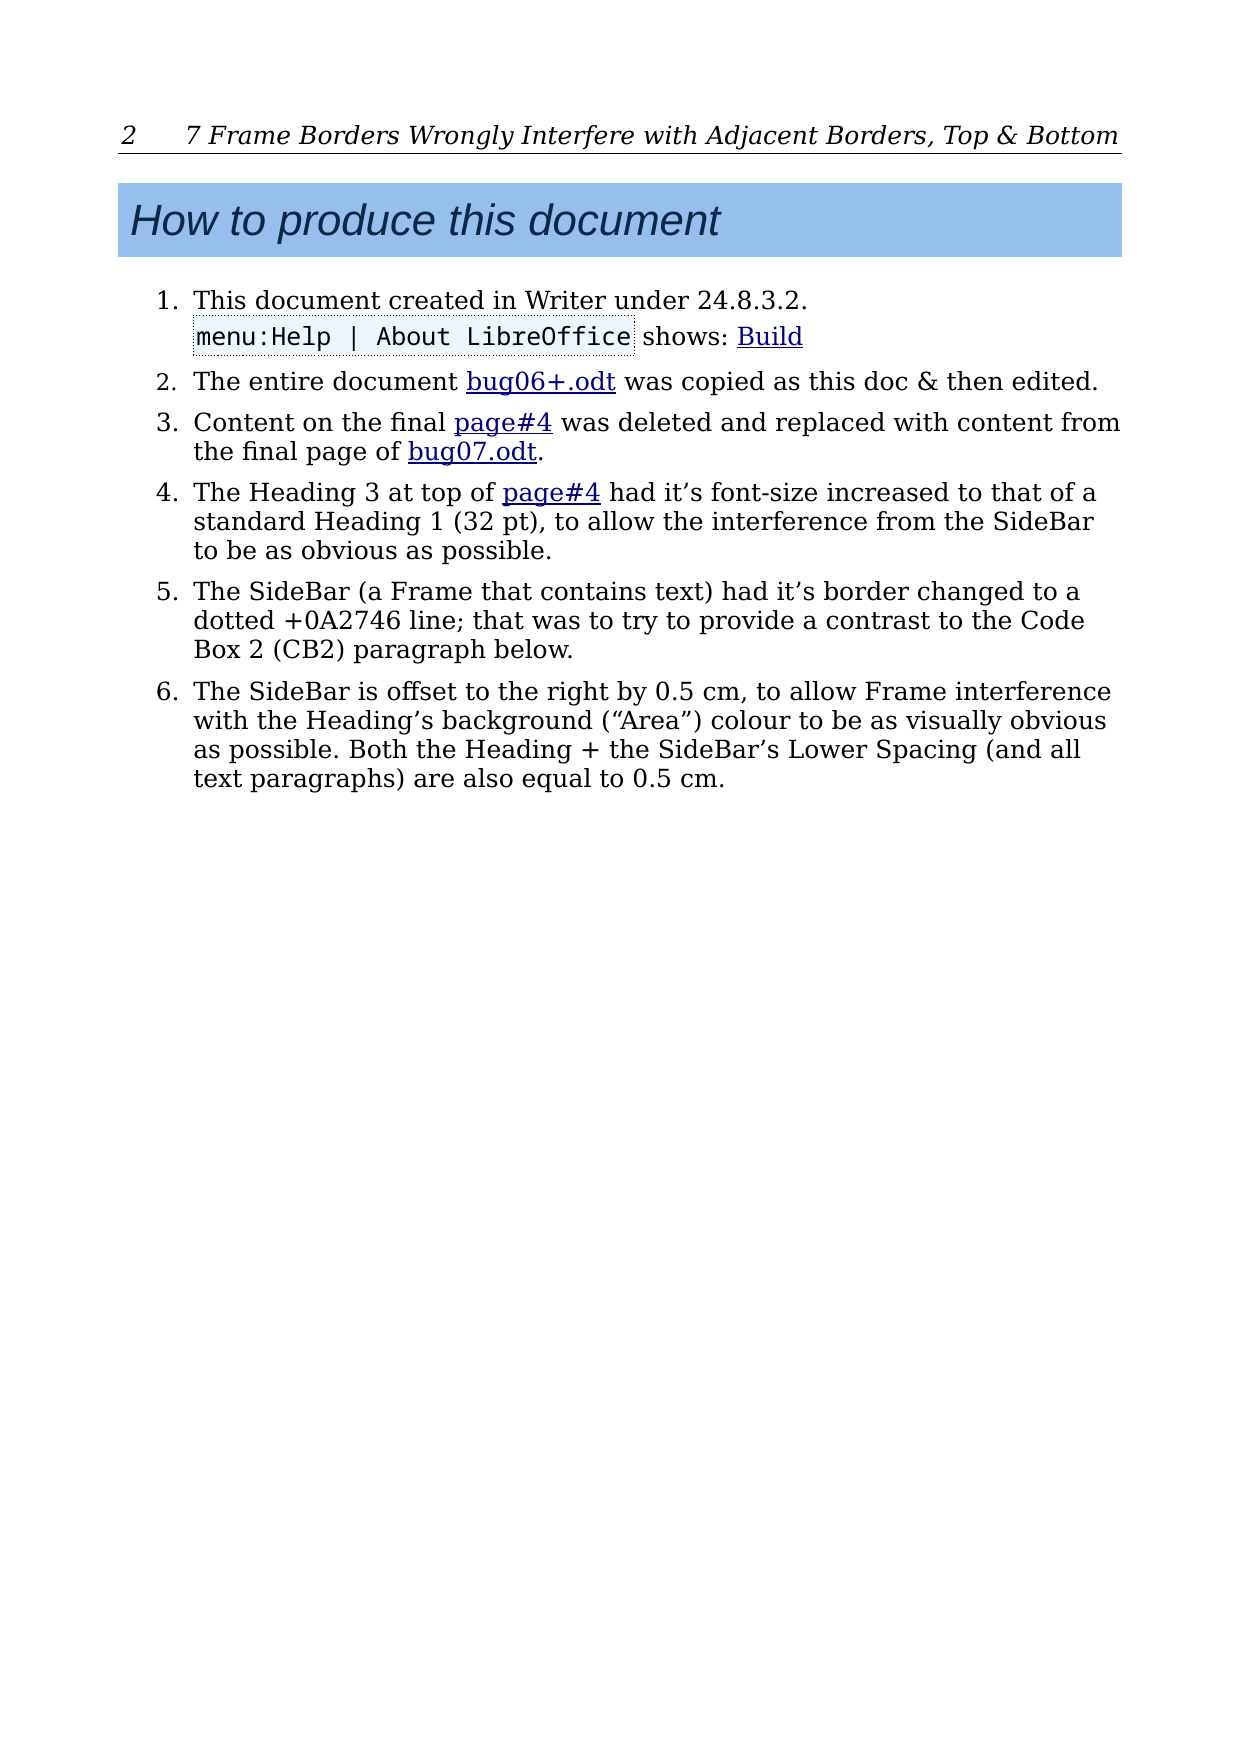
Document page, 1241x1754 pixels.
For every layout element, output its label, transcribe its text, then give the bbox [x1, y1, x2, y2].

subtitle How to produce this document [118, 183, 1122, 257]
list The entire document bug06+.odt was copied as this doc & then edited. [156, 367, 1122, 396]
list The Heading 3 at top of page#4 had it’s font-size increased to that of a standard Heading 1 (32 pt), to allow the interference from the SideBar to be as obvious as possible. [156, 478, 1122, 566]
list Content on the final page#4 was deleted and replaced with content from the final page of bug07.odt. [156, 408, 1122, 466]
list The SideBar is offset to the right by 0.5 cm, to allow Frame interference with the Heading’s background (“Area”) colour to be as visually obvious as possible. Both the Heading + the SideBar’s Lower Spacing (and all text paragraphs) are also equal to 0.5 cm. [156, 677, 1122, 793]
list The SideBar (a Frame that contains text) had it’s border changed to a dotted +0A2746 line; that was to try to provide a contrast to the Code Box 2 (CB2) paragraph below. [156, 577, 1122, 665]
list This document created in Writer under 24.8.3.2. menu:Help | About LibreOffice shows: Build [156, 286, 1122, 355]
